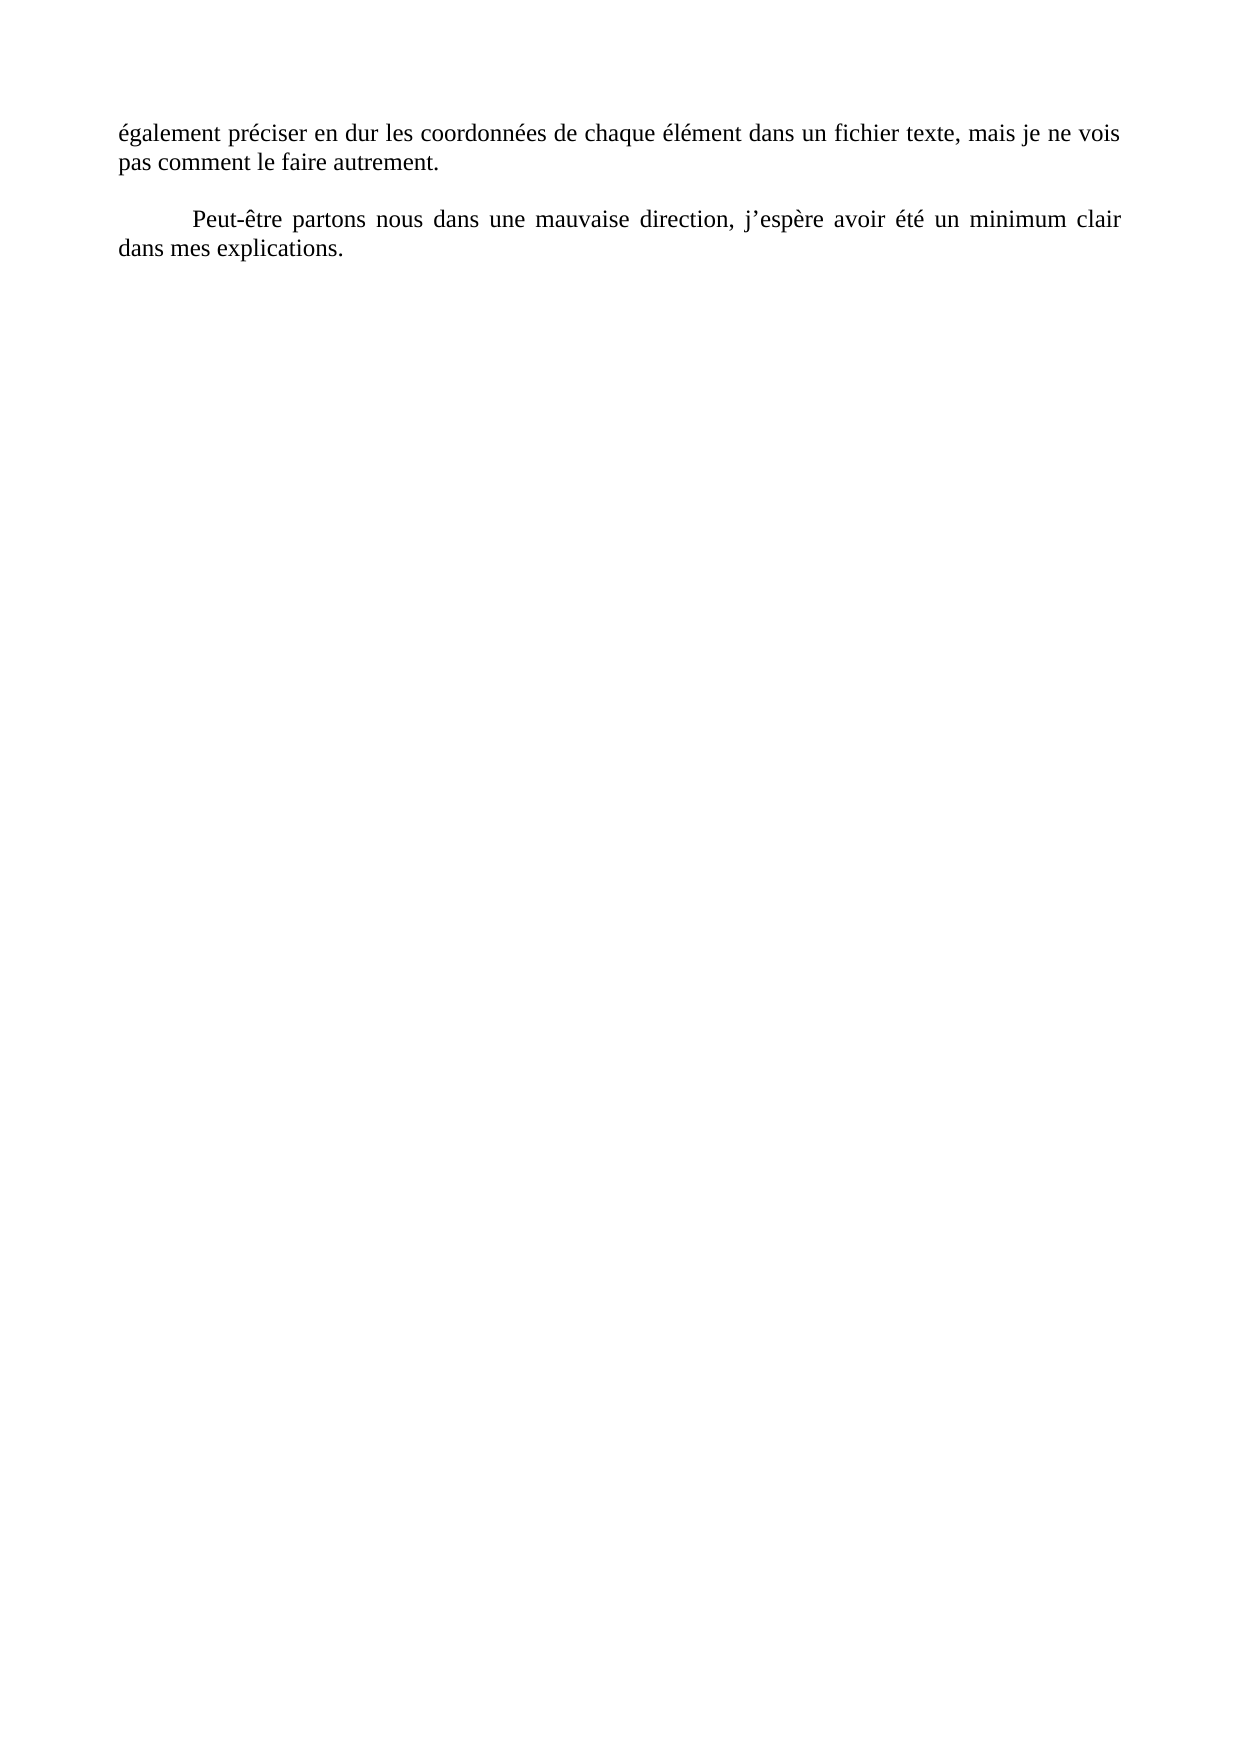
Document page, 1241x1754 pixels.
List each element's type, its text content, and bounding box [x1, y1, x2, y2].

text Peut-être partons nous dans une mauvaise direction, j’espère avoir été un minimum clair dans mes explications. [118, 204, 1122, 262]
text également préciser en dur les coordonnées de chaque élément dans un fichier texte, mais je ne vois pas comment le faire autrement. [118, 118, 1122, 176]
